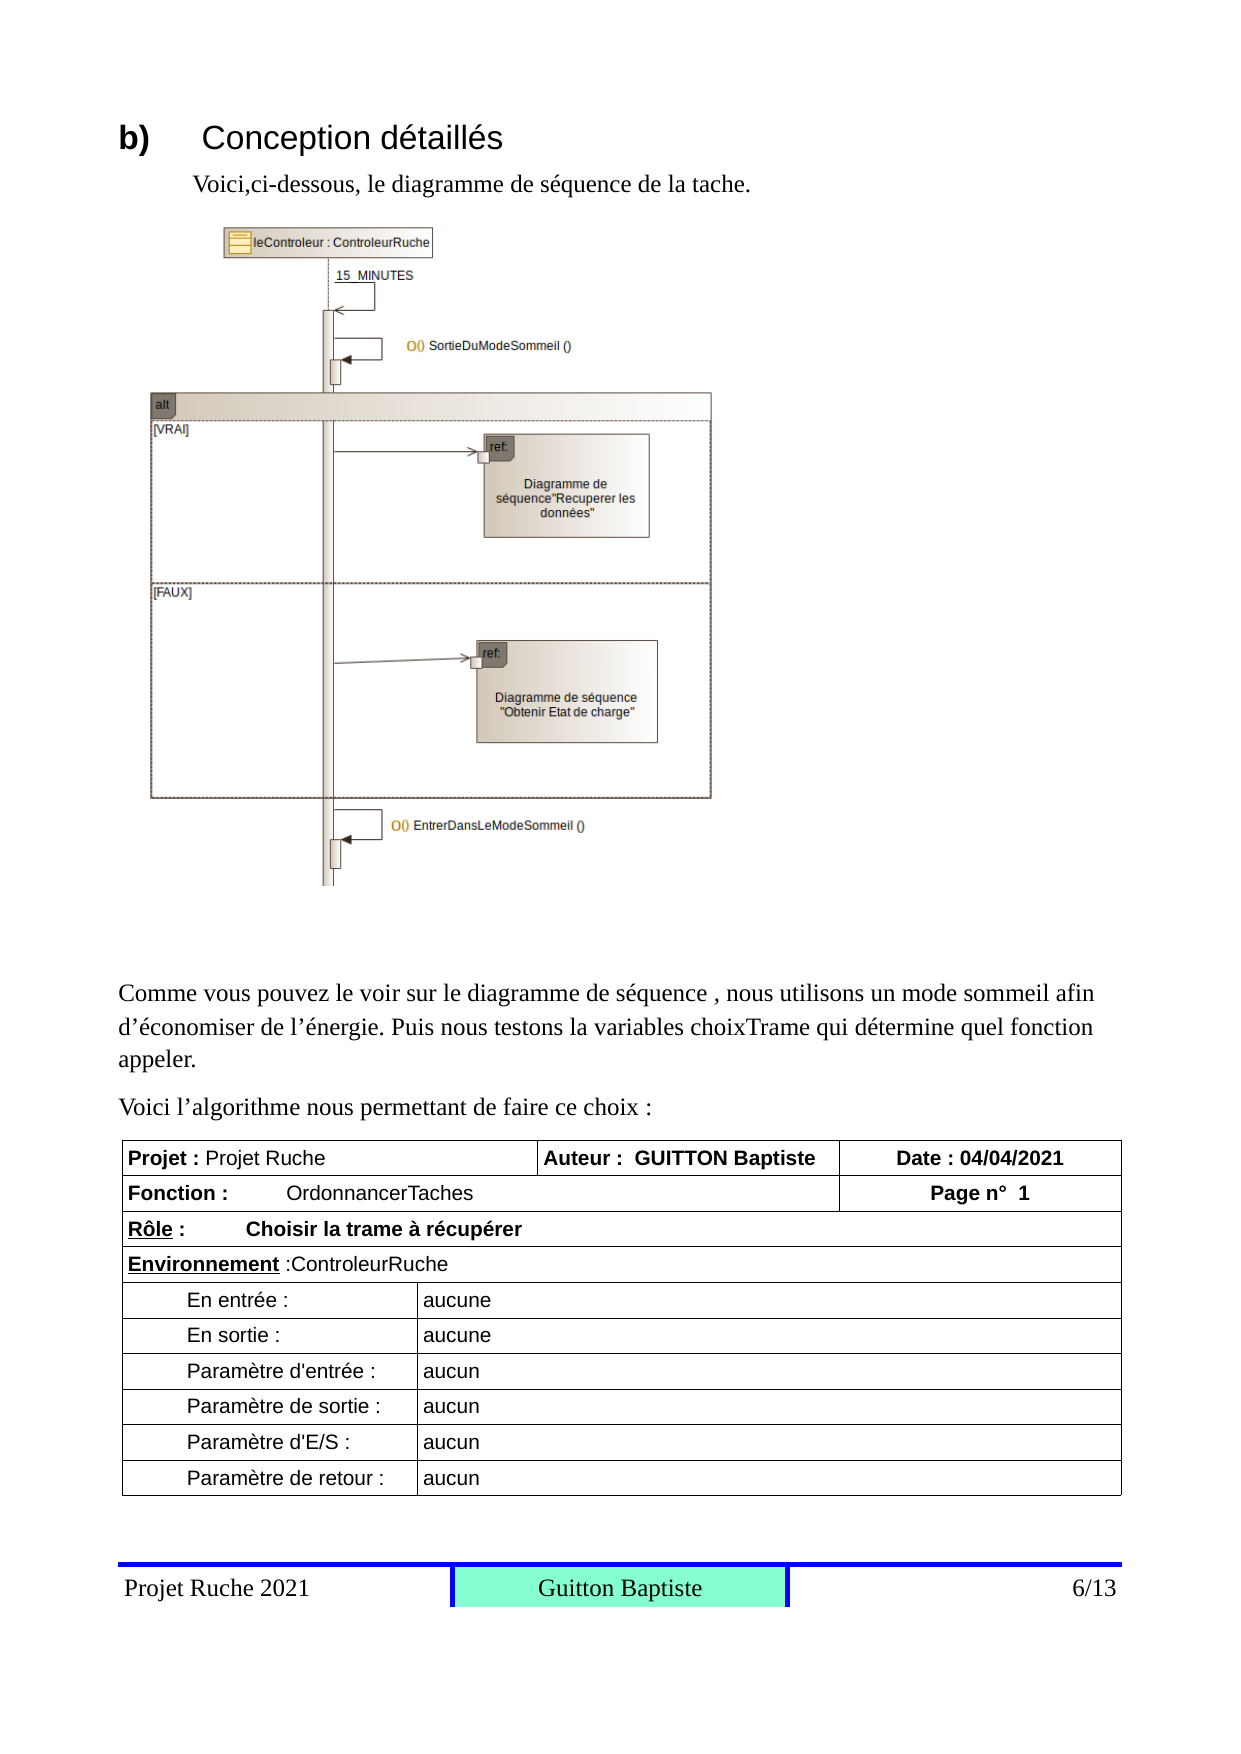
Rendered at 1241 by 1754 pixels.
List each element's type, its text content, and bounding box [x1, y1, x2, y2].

text Voici l’algorithme nous permettant de faire ce choix : [118, 1092, 1122, 1121]
table_cell Environnement :ControleurRuche [123, 1247, 1121, 1282]
text Comme vous pouvez le voir sur le diagramme de séquence , nous utilisons un mode sommeil afin d’économiser de l’énergie. Puis nous testons la variables choixTrame qui détermine quel fonction appeler. [118, 978, 1122, 1073]
table_cell aucun [418, 1390, 1121, 1424]
table_cell aucun [418, 1461, 1121, 1495]
table_cell aucune [418, 1319, 1121, 1353]
table_cell Paramètre de retour : [123, 1461, 417, 1495]
table_cell aucune [418, 1283, 1121, 1317]
table_cell Paramètre d'entrée : [123, 1354, 417, 1388]
table_header Auteur : GUITTON Baptiste [538, 1141, 839, 1175]
table_header Projet : Projet Ruche [123, 1141, 537, 1175]
table_header Date : 04/04/2021 [840, 1141, 1121, 1175]
table_cell aucun [418, 1425, 1121, 1459]
table_cell Paramètre d'E/S : [123, 1425, 417, 1459]
table_cell En entrée : [123, 1283, 417, 1317]
subtitle Conception détaillés [118, 118, 1122, 157]
table_cell En sortie : [123, 1319, 417, 1353]
table_cell Fonction : OrdonnancerTaches [123, 1176, 839, 1211]
picture [140, 217, 722, 886]
table_cell Paramètre de sortie : [123, 1390, 417, 1424]
table_cell Rôle : Choisir la trame à récupérer [123, 1212, 1121, 1246]
table_cell Page n° 1 [840, 1176, 1121, 1211]
table_cell aucun [418, 1354, 1121, 1388]
text Voici,ci-dessous, le diagramme de séquence de la tache. [118, 169, 1122, 198]
